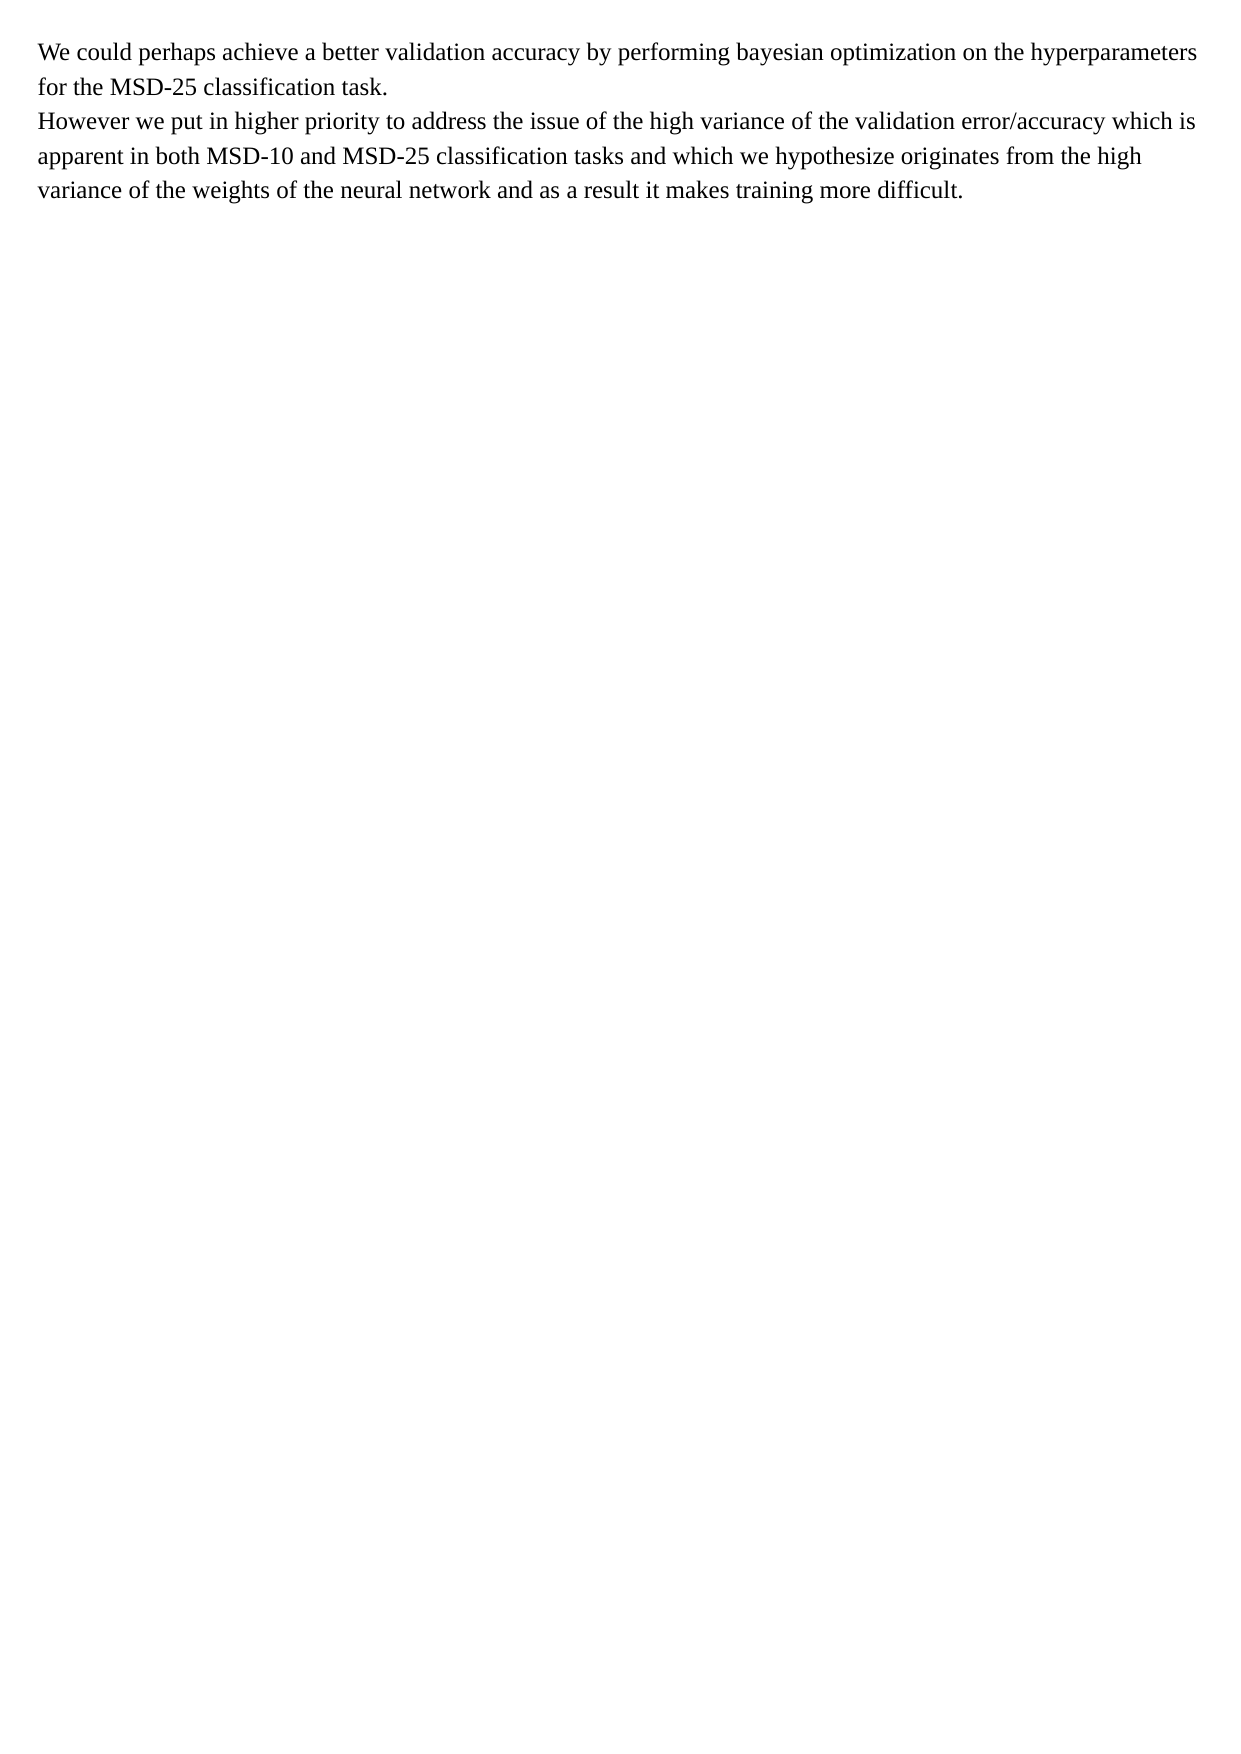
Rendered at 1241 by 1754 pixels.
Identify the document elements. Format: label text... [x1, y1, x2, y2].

text We could perhaps achieve a better validation accuracy by performing bayesian optimization on the hyperparameters for the MSD-25 classification task. However we put in higher priority to address the issue of the high variance of the validation error/accuracy which is apparent in both MSD-10 and MSD-25 classification tasks and which we hypothesize originates from the high variance of the weights of the neural network and as a result it makes training more difficult. [37, 37, 1203, 204]
